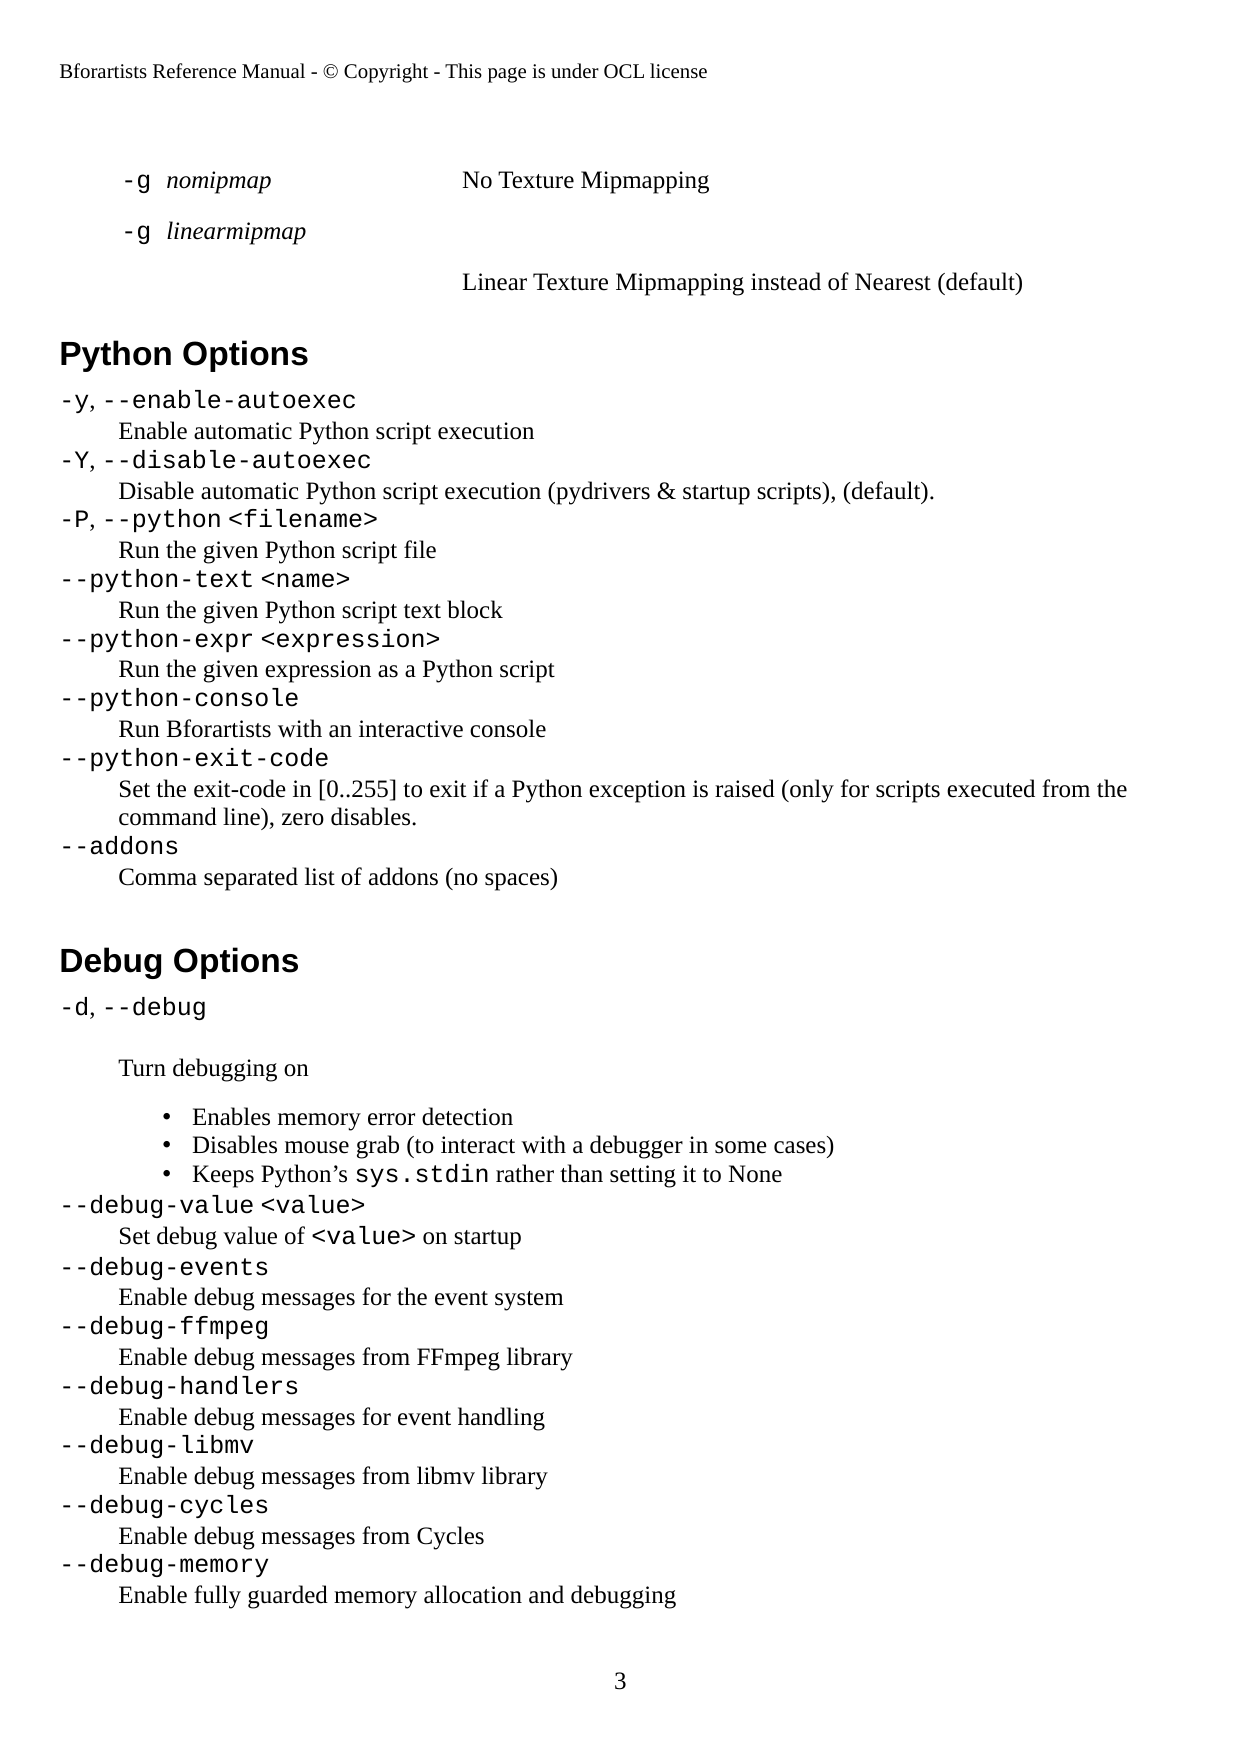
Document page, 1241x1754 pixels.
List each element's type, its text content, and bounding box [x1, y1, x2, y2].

subtitle --debug-cycles [59, 1490, 1181, 1521]
table_cell [118, 264, 459, 313]
subtitle --debug-handlers [59, 1371, 1181, 1402]
subtitle --debug-events [59, 1252, 1181, 1282]
subtitle Python Options [59, 334, 1181, 373]
list Run the given Python script text block [118, 595, 1181, 624]
table_cell [459, 113, 1122, 162]
table_cell -g linearmipmap [118, 213, 1122, 264]
subtitle --addons [59, 831, 1181, 862]
list Set the exit-code in [0..255] to exit if a Python exception is raised (only for scripts executed from the command line), zero disables. [118, 774, 1181, 831]
list Comma separated list of addons (no spaces) [118, 862, 1181, 891]
table_cell No Texture Mipmapping [459, 162, 1122, 213]
table_cell -g nomipmap [118, 162, 459, 213]
list Enable debug messages from FFmpeg library [118, 1342, 1181, 1371]
list Run the given Python script file [118, 535, 1181, 564]
table_cell [118, 113, 459, 162]
list Enable debug messages from Cycles [118, 1521, 1181, 1549]
list Enables memory error detection [162, 1102, 1181, 1130]
subtitle --python-exit-code [59, 743, 1181, 774]
list Run the given expression as a Python script [118, 654, 1181, 683]
list Run Bforartists with an interactive console [118, 714, 1181, 743]
subtitle --debug-memory [59, 1549, 1181, 1580]
list Set debug value of <value> on startup [118, 1221, 1181, 1252]
subtitle --debug-value <value> [59, 1190, 1181, 1221]
list Enable automatic Python script execution [118, 416, 1181, 445]
list Enable debug messages for event handling [118, 1402, 1181, 1430]
list Enable debug messages for the event system [118, 1282, 1181, 1311]
subtitle --python-console [59, 683, 1181, 714]
text Turn debugging on [118, 1053, 1181, 1081]
subtitle --debug-libmv [59, 1430, 1181, 1461]
subtitle Debug Options [59, 941, 1181, 980]
subtitle --python-text <name> [59, 564, 1181, 595]
subtitle --python-expr <expression> [59, 624, 1181, 654]
table_cell Linear Texture Mipmapping instead of Nearest (default) [459, 264, 1122, 313]
list Disables mouse grab (to interact with a debugger in some cases) [162, 1130, 1181, 1159]
subtitle --debug-ffmpeg [59, 1311, 1181, 1342]
list Enable debug messages from libmv library [118, 1461, 1181, 1490]
subtitle -P, --python <filename> [59, 504, 1181, 535]
list Enable fully guarded memory allocation and debugging [118, 1580, 1181, 1609]
list Disable automatic Python script execution (pydrivers & startup scripts), (default). [118, 476, 1181, 504]
list Keeps Python’s sys.stdin rather than setting it to None [162, 1159, 1181, 1190]
subtitle -y, --enable-autoexec [59, 385, 1181, 416]
subtitle -Y, --disable-autoexec [59, 445, 1181, 476]
subtitle -d, --debug [59, 992, 1181, 1023]
